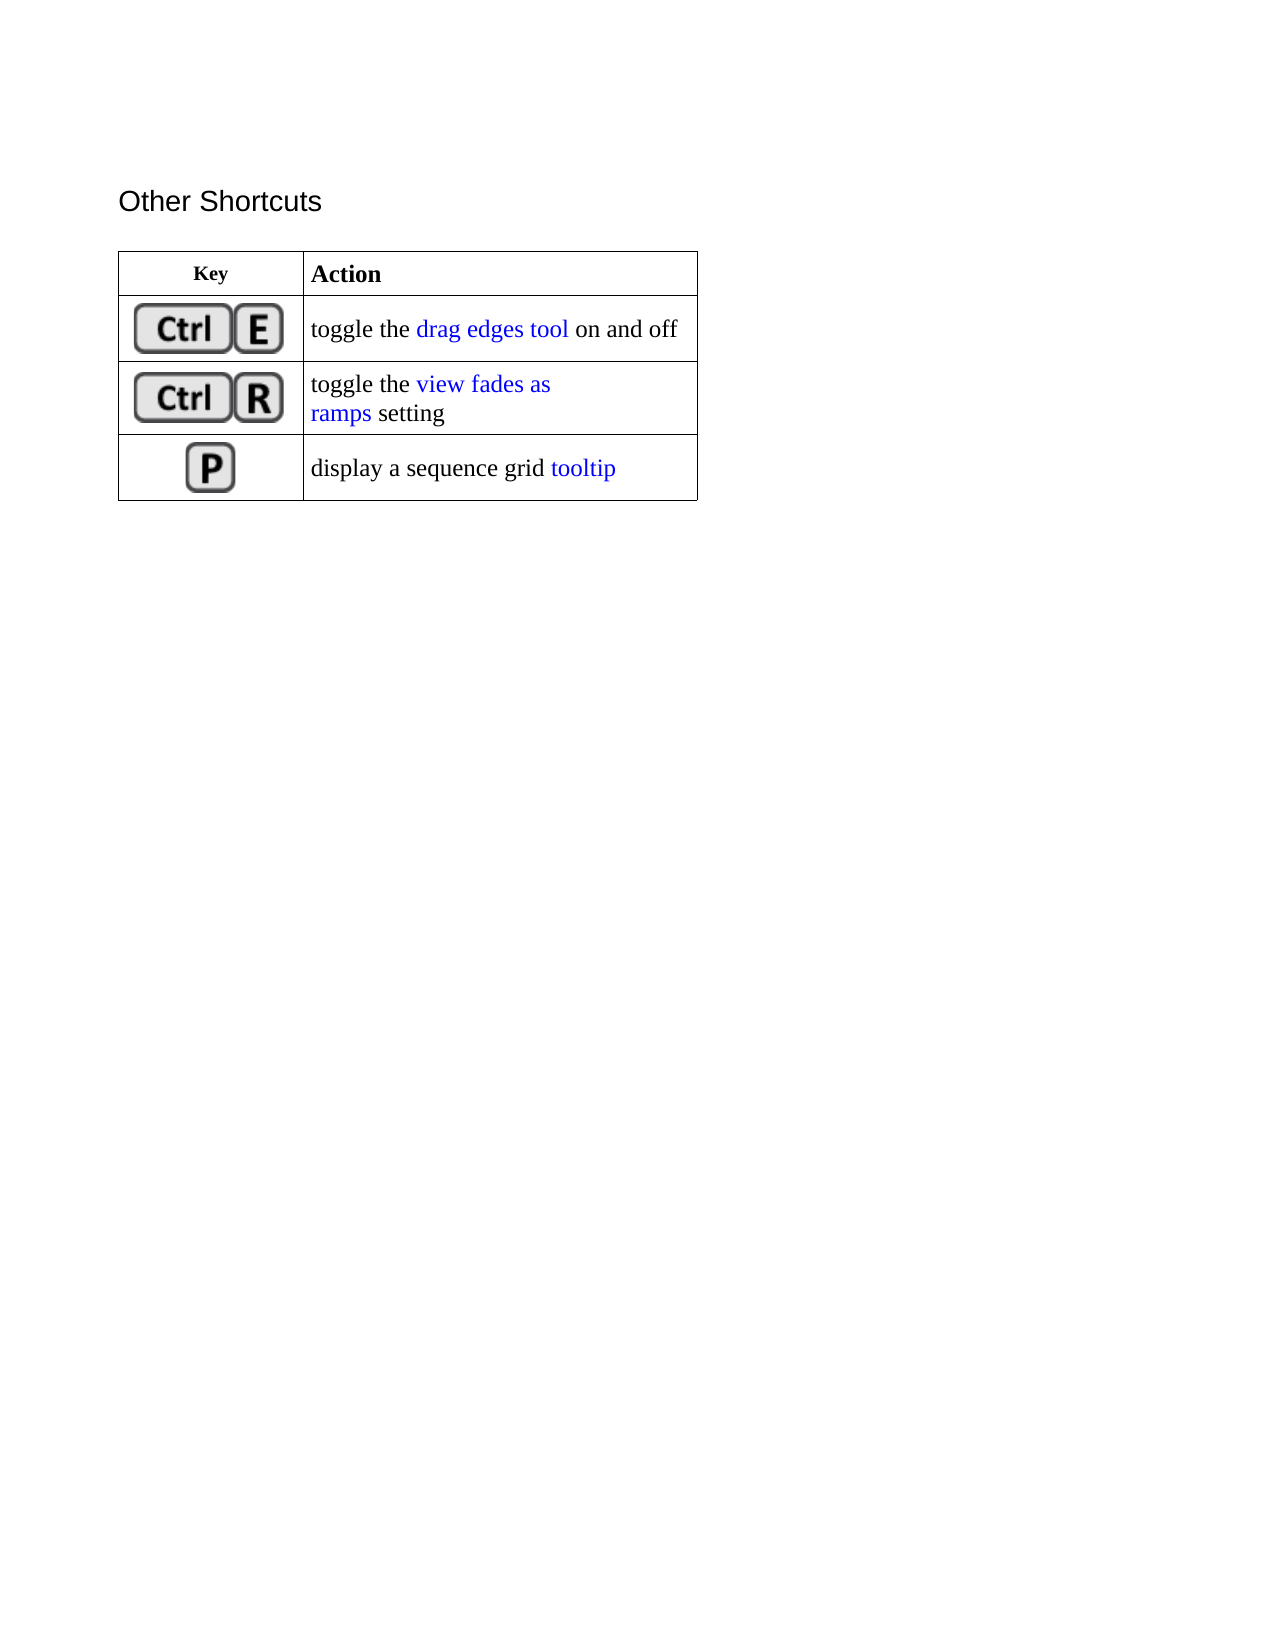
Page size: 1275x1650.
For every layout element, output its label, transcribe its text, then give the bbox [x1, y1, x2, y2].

subtitle Other Shortcuts [118, 184, 1157, 218]
table_header Action [304, 252, 697, 295]
picture [185, 442, 236, 493]
table_cell display a sequence grid tooltip [304, 435, 697, 500]
table_header [124, 373, 133, 423]
table_header Key [119, 252, 303, 295]
table_header [124, 303, 133, 353]
table_cell [119, 296, 303, 361]
picture [133, 303, 284, 354]
table_header [284, 373, 297, 423]
table_cell toggle the view fades as ramps setting [304, 362, 697, 434]
table_header [284, 303, 297, 353]
table_cell toggle the drag edges tool on and off [304, 296, 697, 361]
picture [133, 372, 284, 423]
table_cell [119, 435, 303, 500]
table_cell [119, 362, 303, 434]
